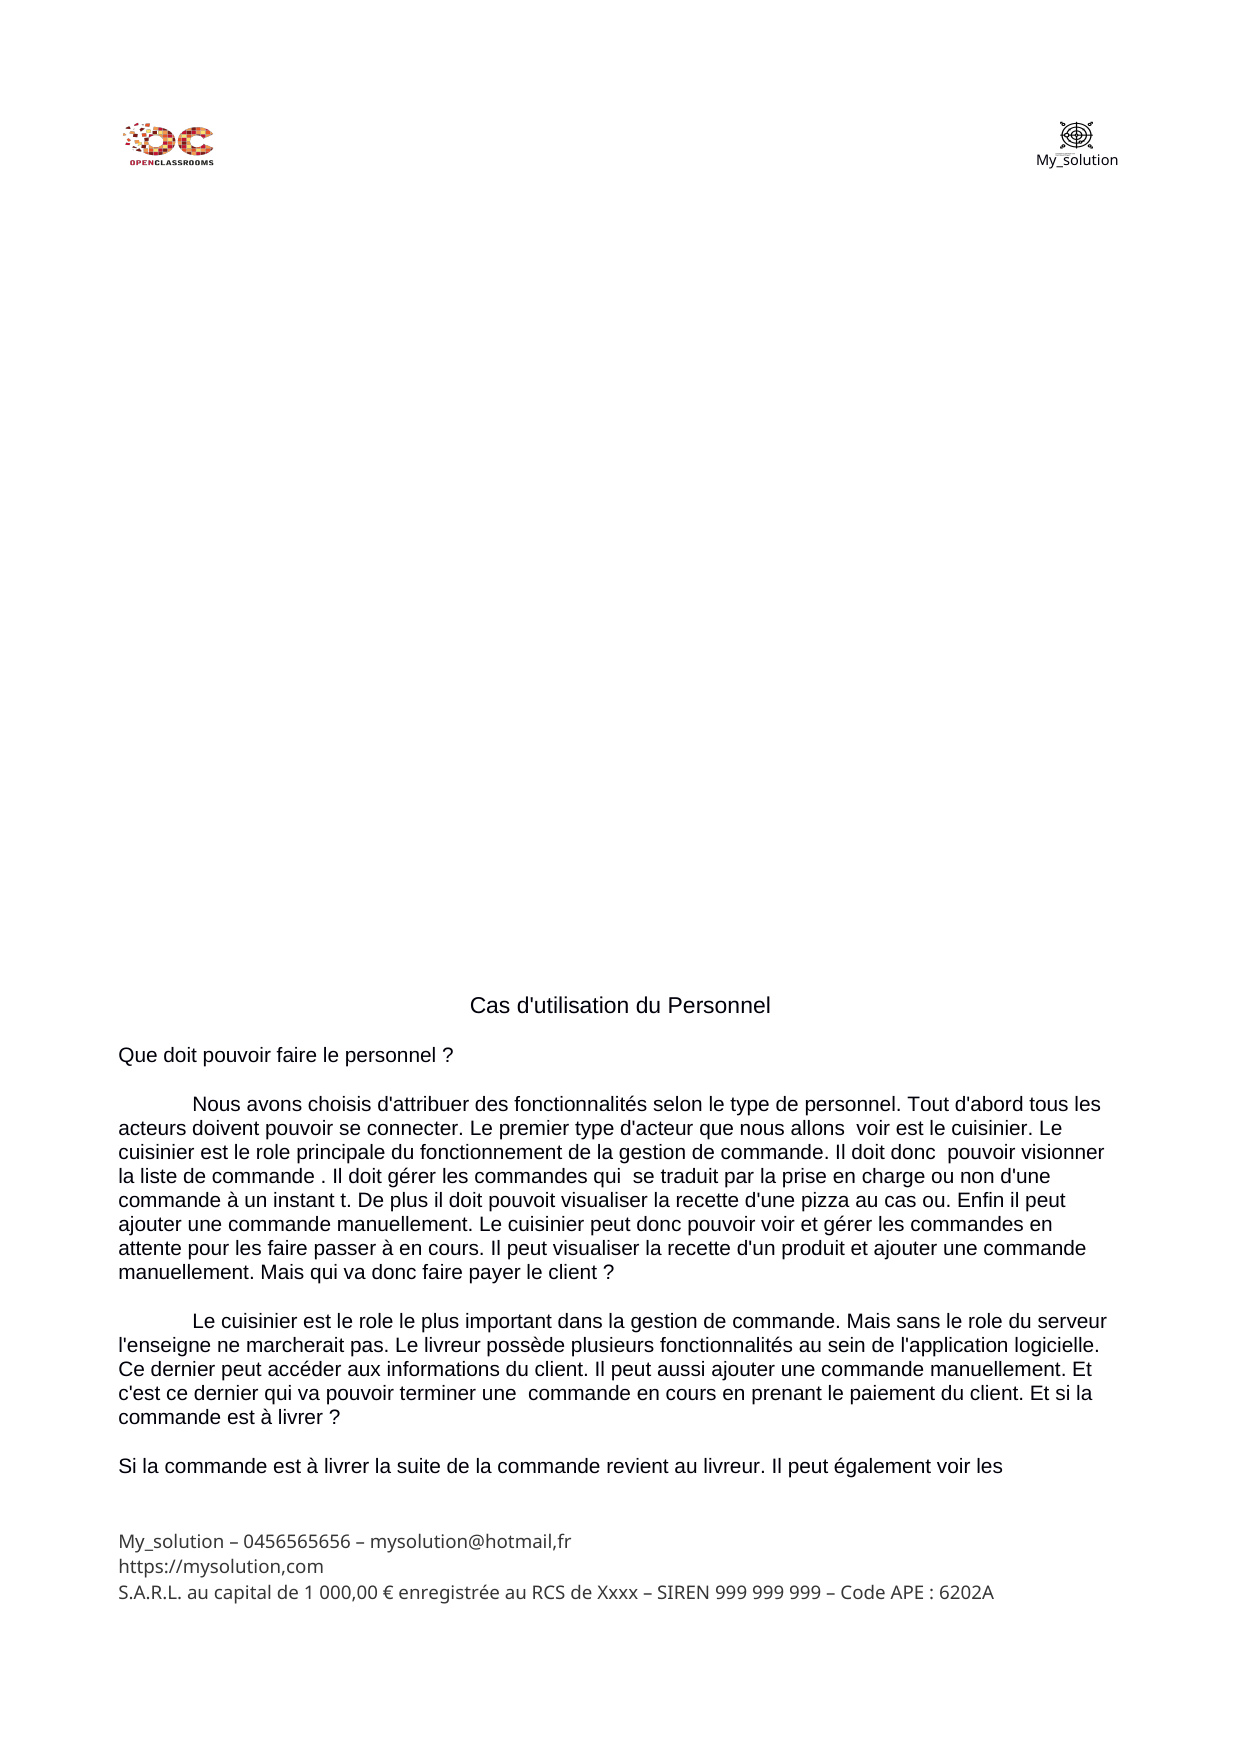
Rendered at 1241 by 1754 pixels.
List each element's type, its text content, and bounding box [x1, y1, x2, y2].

picture [119, 118, 217, 170]
text Que doit pouvoir faire le personnel ? [118, 1043, 1122, 1067]
text Cas d'utilisation du Personnel [118, 992, 1122, 1018]
text Le cuisinier est le role le plus important dans la gestion de commande. Mais sans le role du serveur l'enseigne ne marcherait pas. Le livreur possède plusieurs fonctionnalités au sein de l'application logicielle. Ce dernier peut accéder aux informations du client. Il peut aussi ajouter une commande manuellement. Et c'est ce dernier qui va pouvoir terminer une commande en cours en prenant le paiement du client. Et si la commande est à livrer ? [118, 1309, 1122, 1428]
picture [1052, 118, 1101, 158]
text Nous avons choisis d'attribuer des fonctionnalités selon le type de personnel. Tout d'abord tous les acteurs doivent pouvoir se connecter. Le premier type d'acteur que nous allons voir est le cuisinier. Le cuisinier est le role principale du fonctionnement de la gestion de commande. Il doit donc pouvoir visionner la liste de commande . Il doit gérer les commandes qui se traduit par la prise en charge ou non d'une commande à un instant t. De plus il doit pouvoit visualiser la recette d'une pizza au cas ou. Enfin il peut ajouter une commande manuellement. Le cuisinier peut donc pouvoir voir et gérer les commandes en attente pour les faire passer à en cours. Il peut visualiser la recette d'un produit et ajouter une commande manuellement. Mais qui va donc faire payer le client ? [118, 1092, 1122, 1284]
text Si la commande est à livrer la suite de la commande revient au livreur. Il peut également voir les [118, 1453, 1122, 1477]
